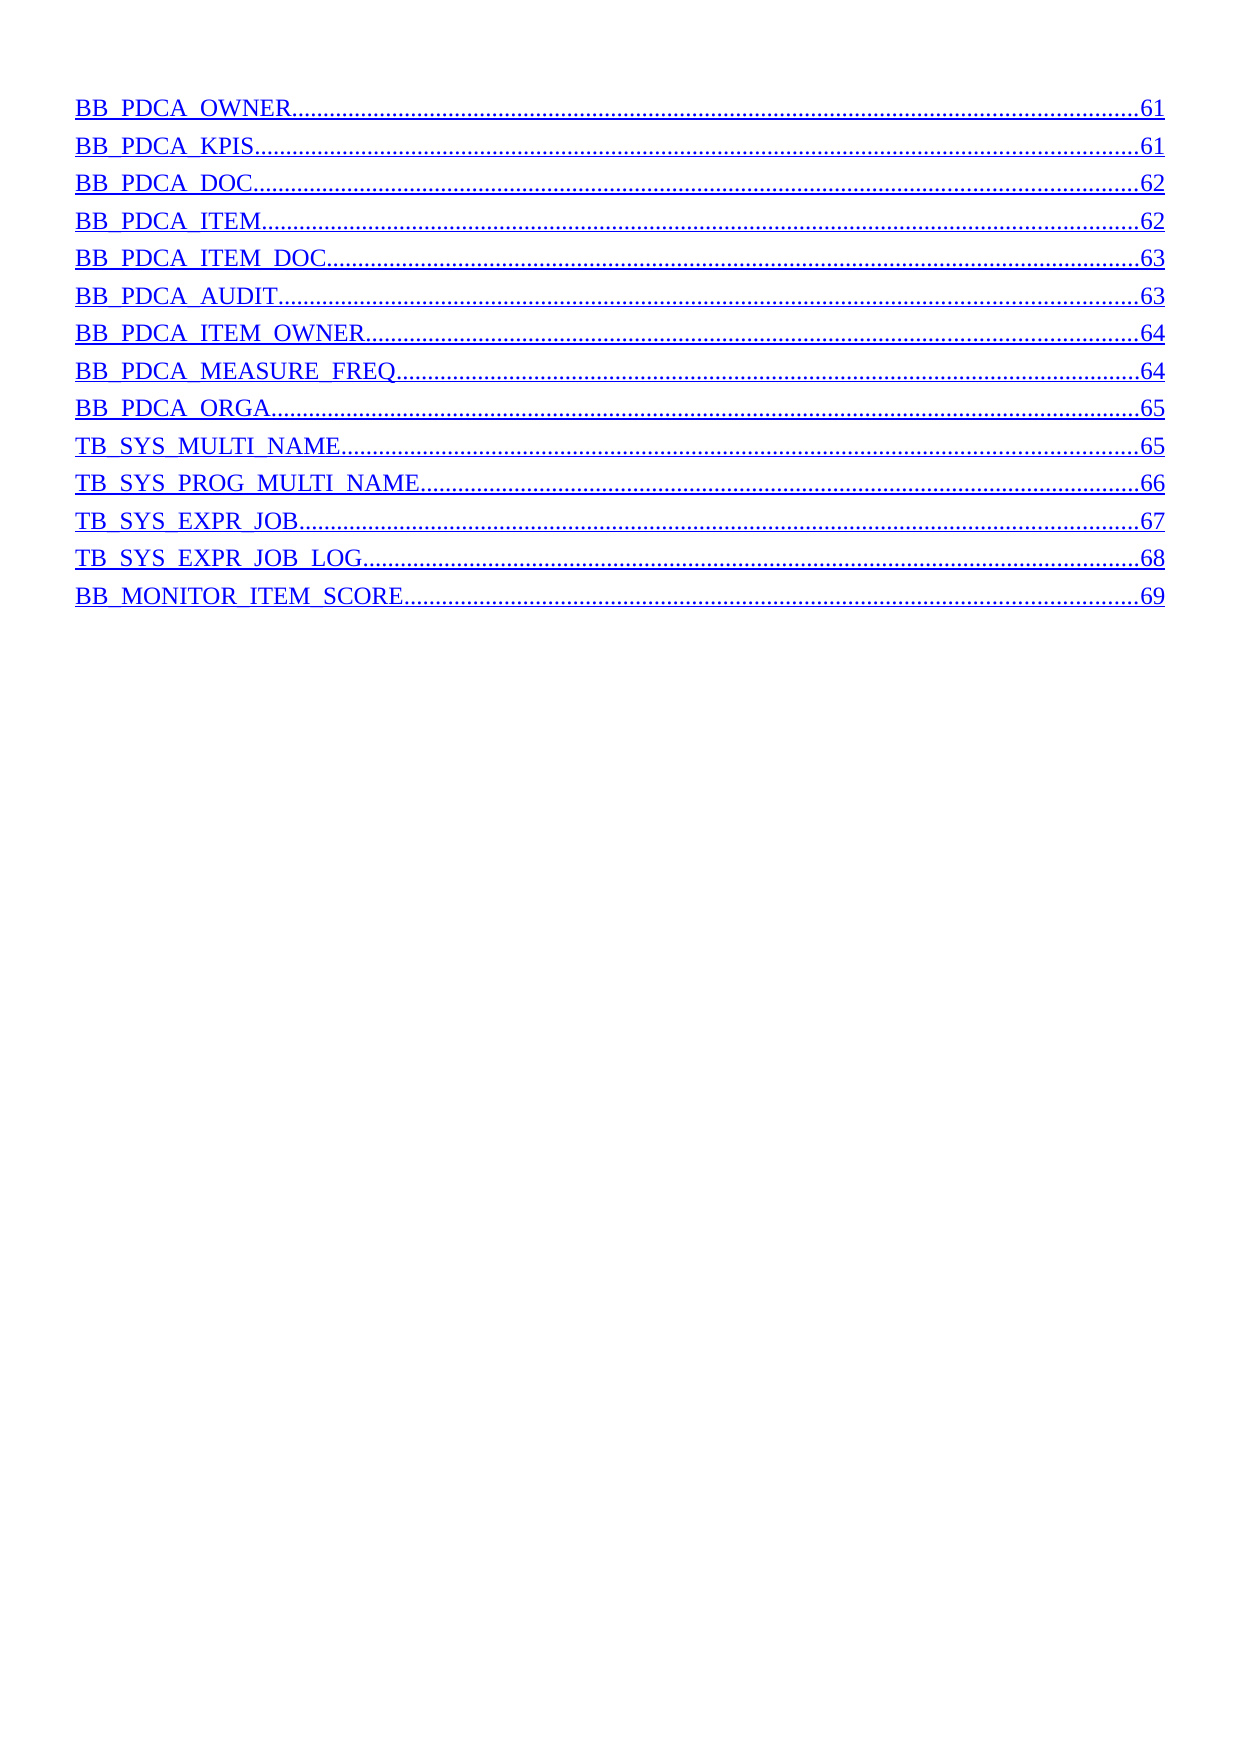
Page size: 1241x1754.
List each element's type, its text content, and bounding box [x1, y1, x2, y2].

text [75, 307, 1165, 314]
text [75, 495, 1165, 502]
text [75, 382, 1165, 389]
text [75, 420, 1165, 427]
text BB_PDCA_DOC 62 [75, 164, 1165, 193]
text BB_PDCA_MEASURE_FREQ 64 [75, 352, 1165, 381]
text TB_SYS_MULTI_NAME 65 [75, 427, 1165, 456]
text BB_PDCA_ITEM_DOC 63 [75, 239, 1165, 268]
text BB_PDCA_OWNER 61 [75, 89, 1165, 118]
text BB_MONITOR_ITEM_SCORE 69 [75, 577, 1165, 606]
text BB_PDCA_ITEM_OWNER 64 [75, 314, 1165, 343]
text [75, 607, 1165, 614]
text [75, 270, 1165, 277]
text TB_SYS_PROG_MULTI_NAME 66 [75, 464, 1165, 493]
text BB_PDCA_KPIS 61 [75, 127, 1165, 156]
text [75, 120, 1165, 127]
text TB_SYS_EXPR_JOB 67 [75, 502, 1165, 531]
text [75, 195, 1165, 202]
text [75, 457, 1165, 464]
text BB_PDCA_AUDIT 63 [75, 277, 1165, 306]
text [75, 157, 1165, 164]
text BB_PDCA_ITEM 62 [75, 202, 1165, 231]
text TB_SYS_EXPR_JOB_LOG 68 [75, 539, 1165, 568]
text [75, 532, 1165, 539]
text BB_PDCA_ORGA 65 [75, 389, 1165, 418]
text [75, 345, 1165, 352]
text [75, 570, 1165, 577]
text [75, 232, 1165, 239]
